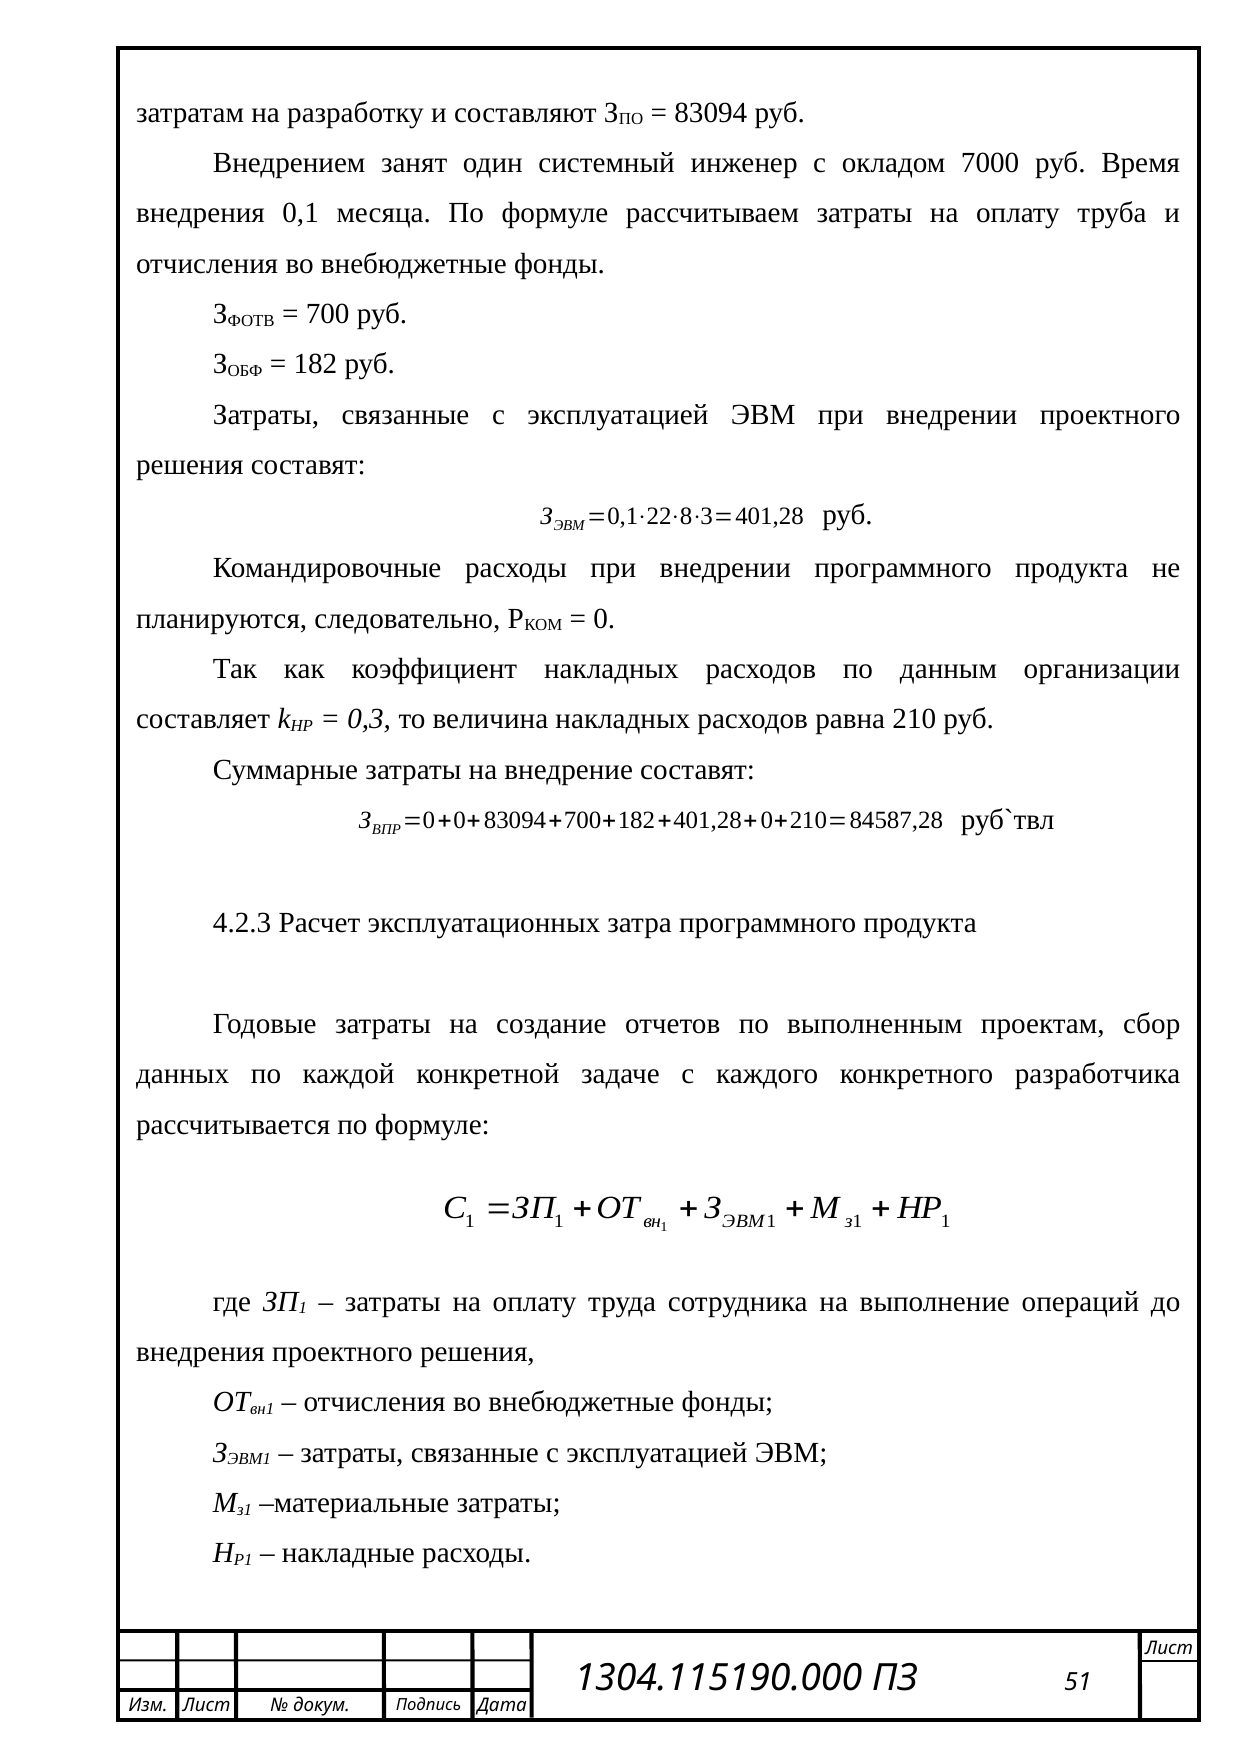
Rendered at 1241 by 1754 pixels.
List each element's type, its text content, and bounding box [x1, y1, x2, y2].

text Суммарные затраты на внедрение составят: [136, 752, 1181, 785]
text руб`твл [136, 802, 1181, 838]
text 4.2.3 Расчет эксплуатационных затра программного продукта [136, 906, 1181, 939]
text ЗФОТВ = 700 руб. [136, 296, 1181, 330]
text ЗЭВМ1 – затраты, связанные с эксплуатацией ЭВМ; [136, 1435, 1181, 1468]
text Командировочные расходы при внедрении программного продукта не планируются, следовательно, РКОМ = 0. [136, 551, 1181, 634]
text ОТвн1 – отчисления во внебюджетные фонды; [136, 1384, 1181, 1418]
text Внедрением занят один системный инженер с окладом 7000 руб. Время внедрения 0,1 месяца. По формуле рассчитываем затраты на оплату труба и отчисления во внебюджетные фонды. [136, 145, 1181, 279]
text руб. [136, 497, 1181, 534]
text Мз1 –материальные затраты; [136, 1485, 1181, 1519]
text Так как коэффициент накладных расходов по данным организации составляет kНР = 0,3, то величина накладных расходов равна 210 руб. [136, 651, 1181, 735]
text Затраты, связанные с эксплуатацией ЭВМ при внедрении проектного решения составят: [136, 397, 1181, 481]
text затратам на разработку и составляют ЗПО = 83094 руб. [136, 95, 1181, 128]
text Годовые затраты на создание отчетов по выполненным проектам, сбор данных по каждой конкретной задаче с каждого конкретного разработчика рассчитывается по формуле: [136, 1006, 1181, 1140]
text где ЗП1 – затраты на оплату труда сотрудника на выполнение операций до внедрения проектного решения, [136, 1284, 1181, 1368]
text ЗОБФ = 182 руб. [136, 347, 1181, 380]
text НР1 – накладные расходы. [136, 1535, 1181, 1569]
